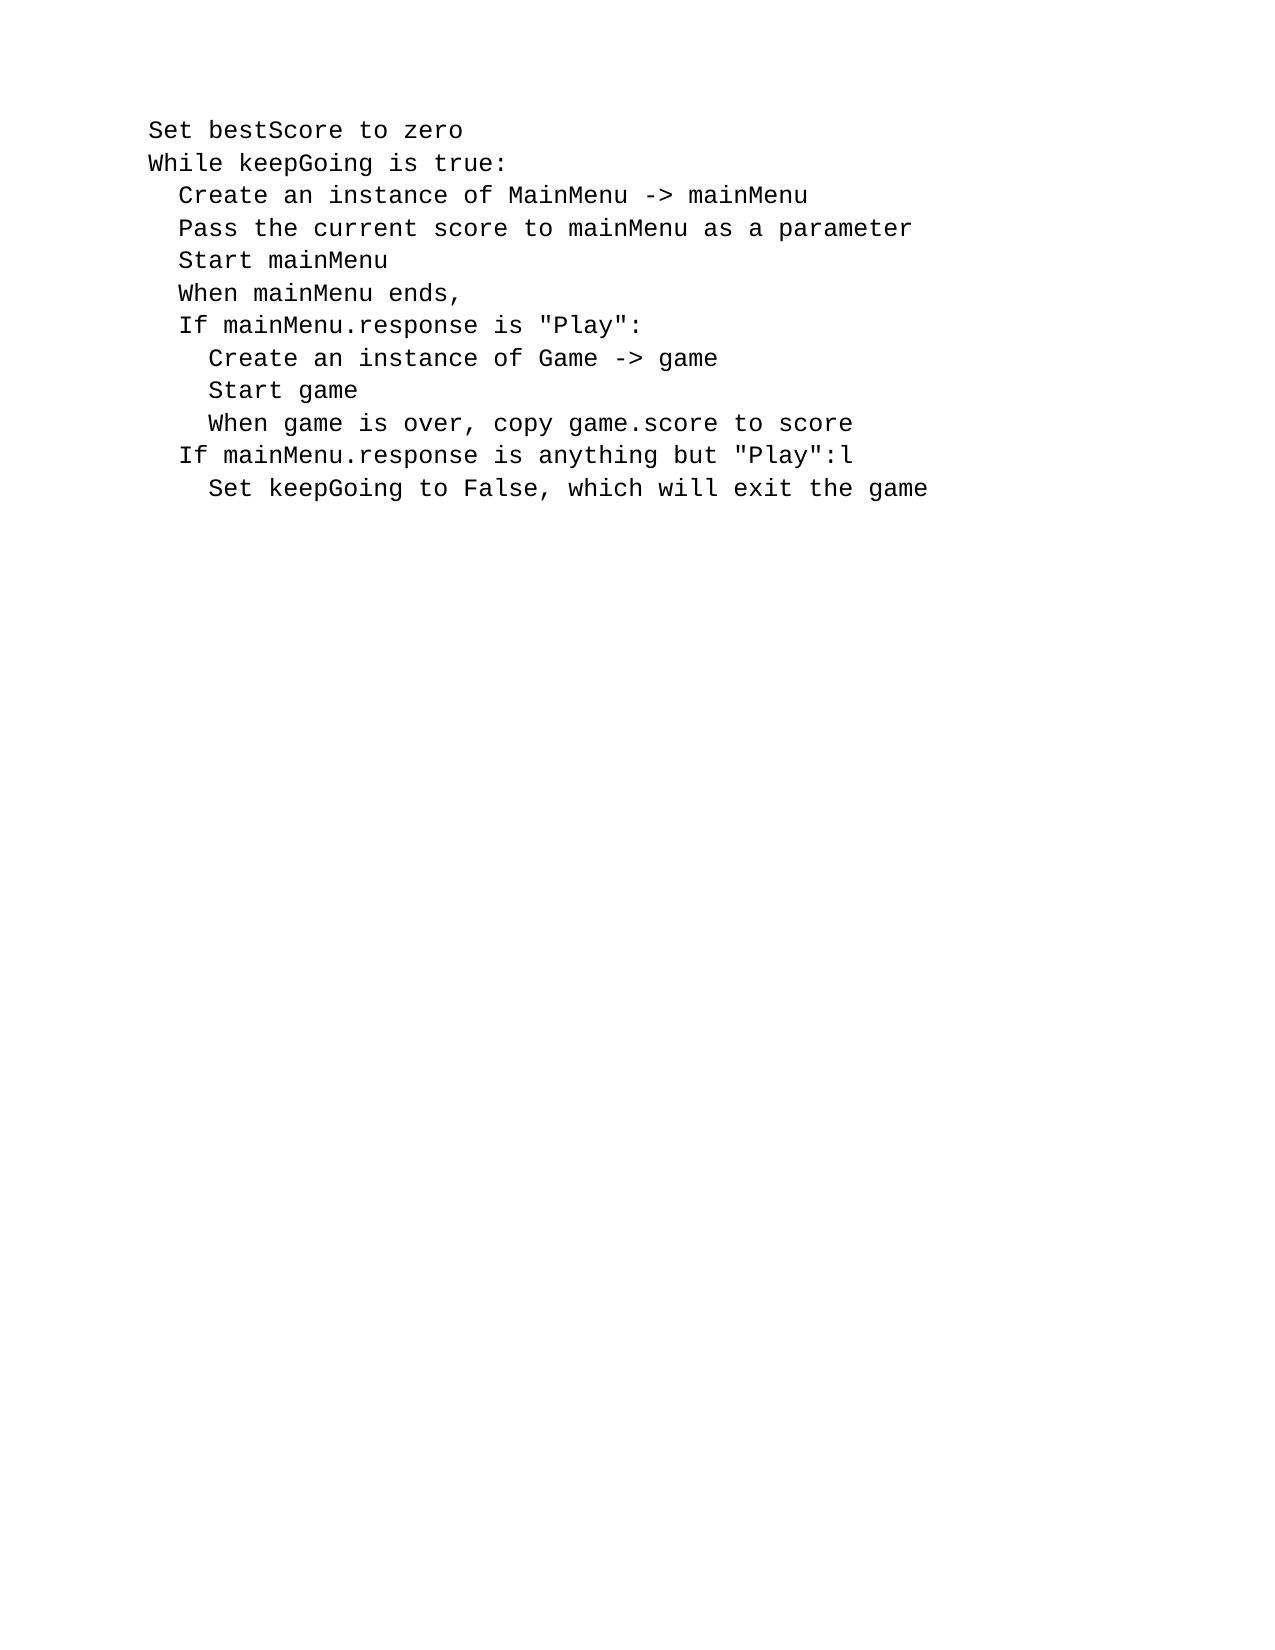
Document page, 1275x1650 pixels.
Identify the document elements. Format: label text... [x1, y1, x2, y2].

text If mainMenu.response is anything but "Play":l [118, 443, 1157, 471]
text When mainMenu ends, [118, 281, 1157, 309]
text Start game [118, 378, 1157, 406]
text When game is over, copy game.score to score [118, 411, 1157, 439]
text Create an instance of MainMenu -> mainMenu [118, 183, 1157, 211]
text Set keepGoing to False, which will exit the game [118, 476, 1157, 504]
text Set bestScore to zero [118, 118, 1157, 146]
text Create an instance of Game -> game [118, 346, 1157, 374]
text If mainMenu.response is "Play": [118, 313, 1157, 341]
text While keepGoing is true: [118, 151, 1157, 179]
text Start mainMenu [118, 248, 1157, 276]
text Pass the current score to mainMenu as a parameter [118, 216, 1157, 244]
